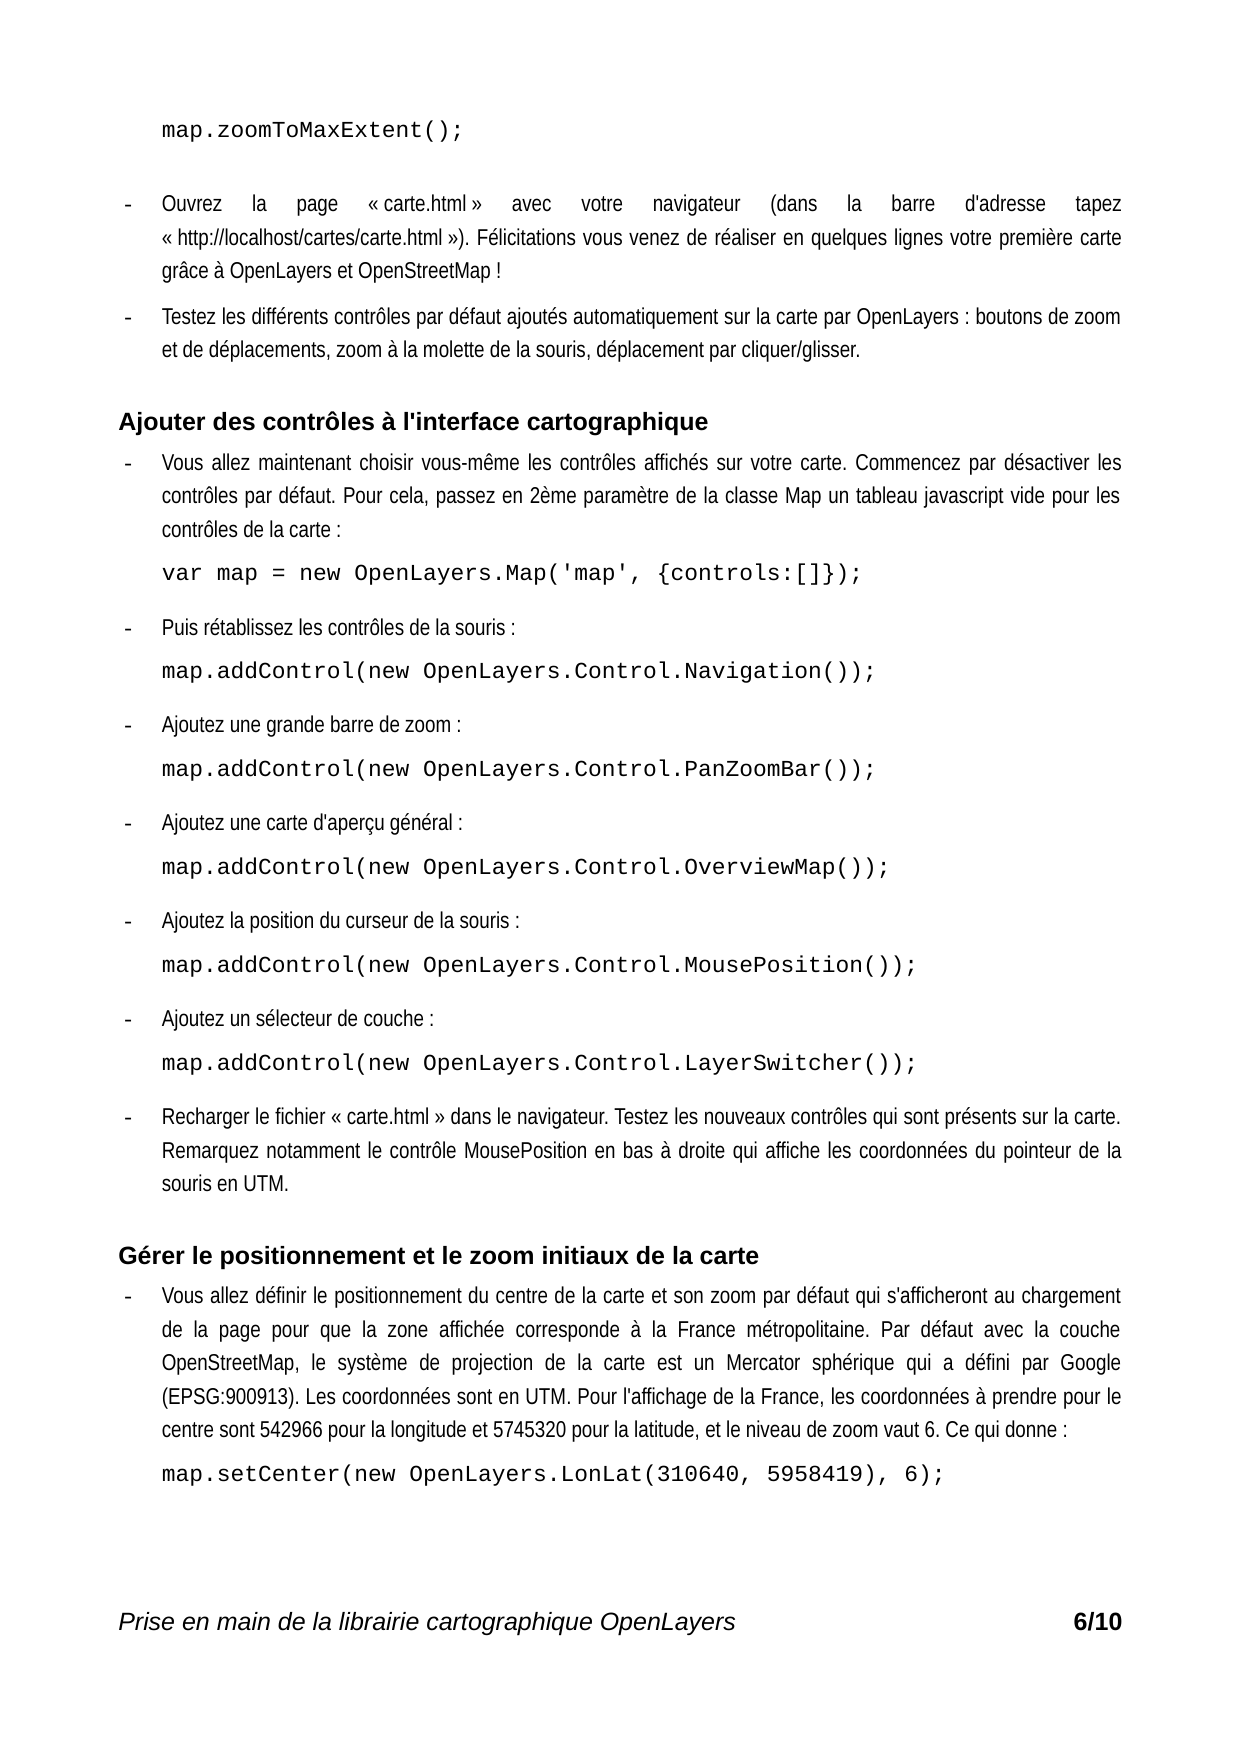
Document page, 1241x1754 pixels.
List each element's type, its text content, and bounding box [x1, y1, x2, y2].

list map.setCenter(new OpenLayers.LonLat(310640, 5958419), 6); [124, 1462, 1122, 1488]
list map.addControl(new OpenLayers.Control.LayerSwitcher()); [124, 1051, 1122, 1077]
list Ouvrez la page « carte.html » avec votre navigateur (dans la barre d'adresse tapez « http://localhost/cartes/carte.html »). Félicitations vous venez de réaliser en quelques lignes votre première carte grâce à OpenLayers et OpenStreetMap ! [124, 190, 1122, 290]
list map.addControl(new OpenLayers.Control.Navigation()); [124, 659, 1122, 685]
list Vous allez définir le positionnement du centre de la carte et son zoom par défaut qui s'afficheront au chargement de la page pour que la zone affichée corresponde à la France métropolitaine. Par défaut avec la couche OpenStreetMap, le système de projection de la carte est un Mercator sphérique qui a défini par Google (EPSG:900913). Les coordonnées sont en UTM. Pour l'affichage de la France, les coordonnées à prendre pour le centre sont 542966 pour la longitude et 5745320 pour la latitude, et le niveau de zoom vaut 6. Ce qui donne : [124, 1282, 1122, 1449]
list map.addControl(new OpenLayers.Control.PanZoomBar()); [124, 757, 1122, 783]
subtitle Ajouter des contrôles à l'interface cartographique [118, 407, 1122, 436]
list var map = new OpenLayers.Map('map', {controls:[]}); [124, 562, 1122, 587]
subtitle Gérer le positionnement et le zoom initiaux de la carte [118, 1241, 1122, 1270]
list Ajoutez une grande barre de zoom : [124, 711, 1122, 745]
list Ajoutez un sélecteur de couche : [124, 1005, 1122, 1039]
list Vous allez maintenant choisir vous-même les contrôles affichés sur votre carte. Commencez par désactiver les contrôles par défaut. Pour cela, passez en 2ème paramètre de la classe Map un tableau javascript vide pour les contrôles de la carte : [124, 449, 1122, 549]
list map.addControl(new OpenLayers.Control.MousePosition()); [124, 953, 1122, 979]
list Testez les différents contrôles par défaut ajoutés automatiquement sur la carte par OpenLayers : boutons de zoom et de déplacements, zoom à la molette de la souris, déplacement par cliquer/glisser. [124, 303, 1122, 370]
list map.addControl(new OpenLayers.Control.OverviewMap()); [124, 855, 1122, 881]
list Ajoutez la position du curseur de la souris : [124, 907, 1122, 941]
list map.zoomToMaxExtent(); [124, 118, 1122, 144]
list Ajoutez une carte d'aperçu général : [124, 809, 1122, 843]
list Puis rétablissez les contrôles de la souris : [124, 613, 1122, 647]
list Recharger le fichier « carte.html » dans le navigateur. Testez les nouveaux contrôles qui sont présents sur la carte. Remarquez notamment le contrôle MousePosition en bas à droite qui affiche les coordonnées du pointeur de la souris en UTM. [124, 1103, 1122, 1203]
